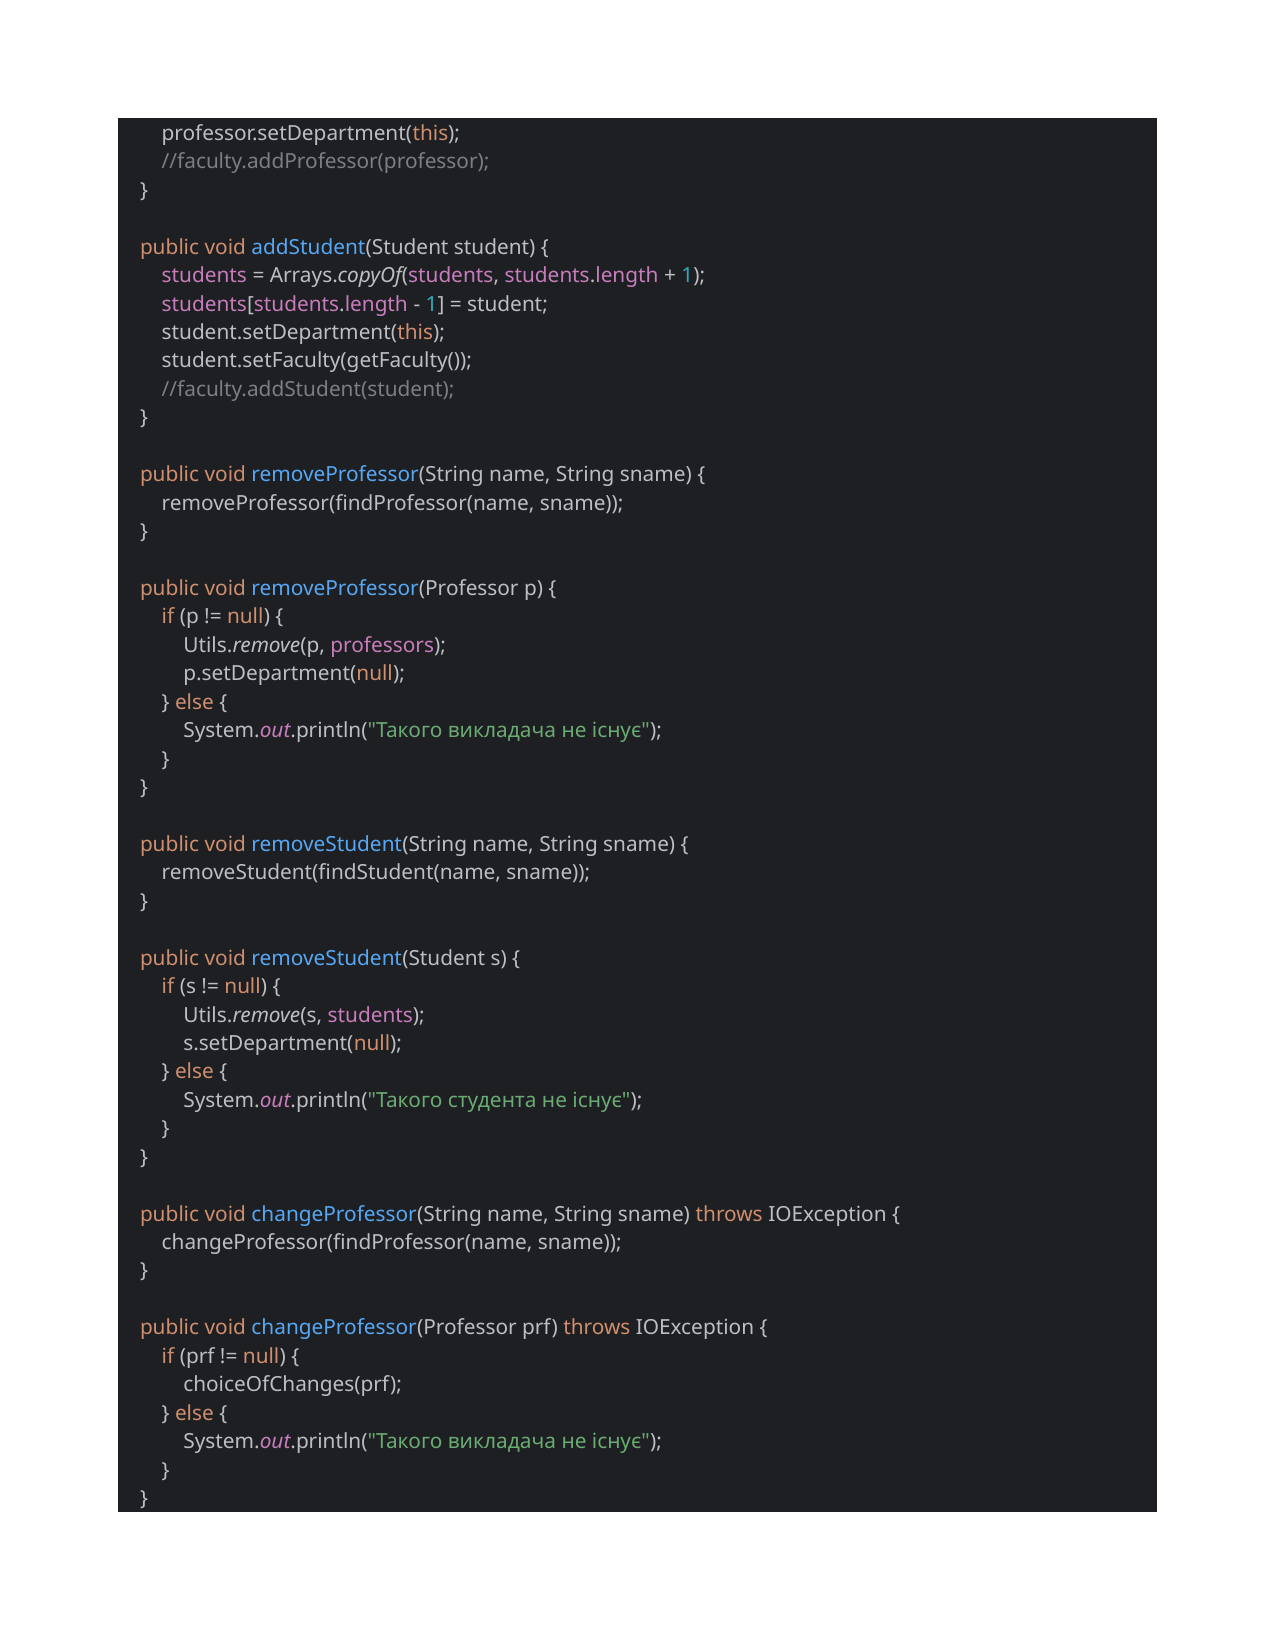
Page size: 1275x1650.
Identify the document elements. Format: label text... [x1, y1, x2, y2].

text professor.setDepartment(this); //faculty.addProfessor(professor); } public void addStudent(Student student) { students = Arrays.copyOf(students, students.length + 1); students[students.length - 1] = student; student.setDepartment(this); student.setFaculty(getFaculty()); //faculty.addStudent(student); } public void removeProfessor(String name, String sname) { removeProfessor(findProfessor(name, sname)); } public void removeProfessor(Professor p) { if (p != null) { Utils.remove(p, professors); p.setDepartment(null); } else { System.out.println("Такого викладача не існує"); } } public void removeStudent(String name, String sname) { removeStudent(findStudent(name, sname)); } public void removeStudent(Student s) { if (s != null) { Utils.remove(s, students); s.setDepartment(null); } else { System.out.println("Такого студента не існує"); } } public void changeProfessor(String name, String sname) throws IOException { changeProfessor(findProfessor(name, sname)); } public void changeProfessor(Professor prf) throws IOException { if (prf != null) { choiceOfChanges(prf); } else { System.out.println("Такого викладача не існує"); } } [118, 118, 1157, 1512]
